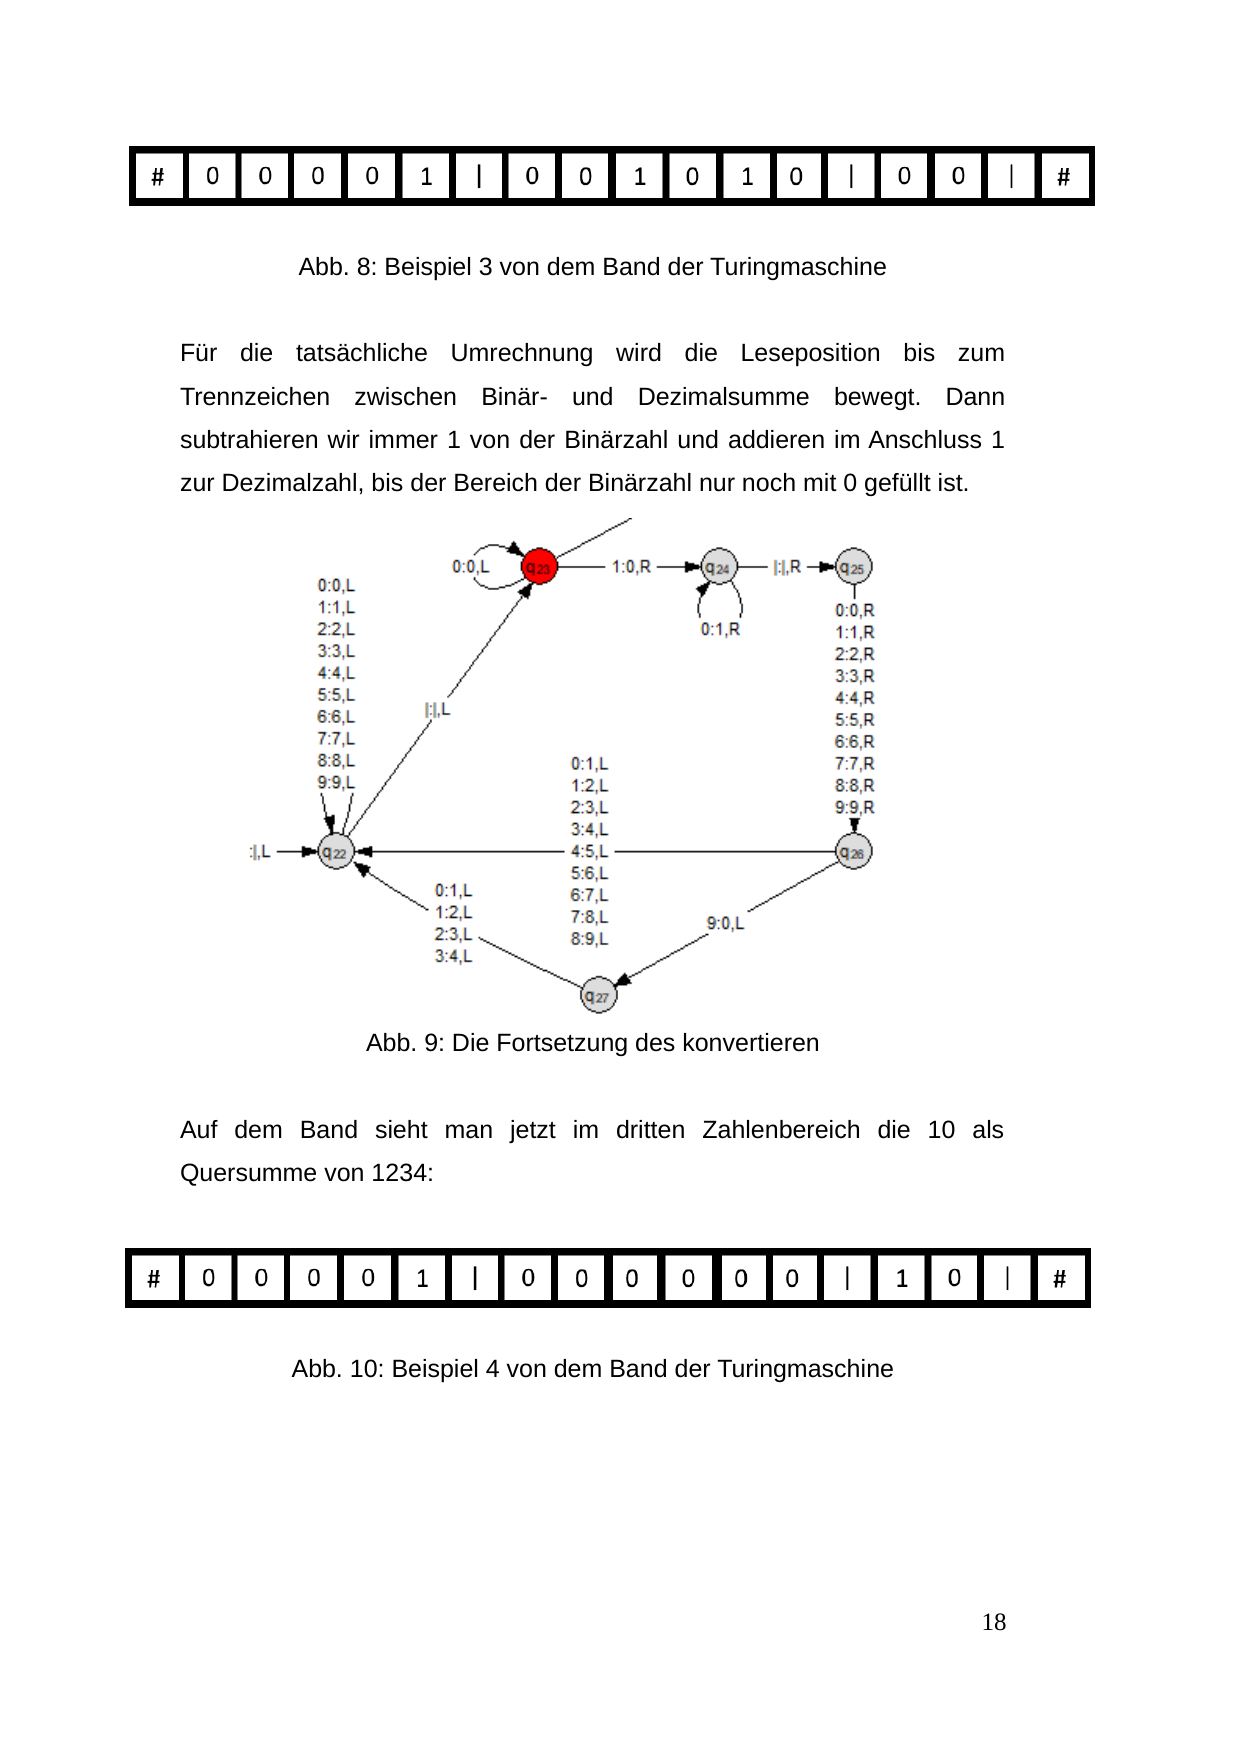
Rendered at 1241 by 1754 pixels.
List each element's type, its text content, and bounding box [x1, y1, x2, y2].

picture [112, 122, 1117, 238]
text Abb. 9: Die Fortsetzung des konvertieren [180, 1028, 1006, 1057]
picture [108, 1224, 1113, 1340]
text [180, 1201, 1006, 1224]
text Abb. 10: Beispiel 4 von dem Band der Turingmaschine [180, 1340, 1006, 1383]
picture [249, 518, 937, 1017]
text Auf dem Band sieht man jetzt im dritten Zahlenbereich die 10 als Quersumme von 1234: [180, 1114, 1006, 1186]
text [180, 118, 1006, 122]
text Abb. 8: Beispiel 3 von dem Band der Turingmaschine [180, 238, 1006, 281]
text Für die tatsächliche Umrechnung wird die Leseposition bis zum Trennzeichen zwischen Binär- und Dezimalsumme bewegt. Dann subtrahieren wir immer 1 von der Binärzahl und addieren im Anschluss 1 zur Dezimalzahl, bis der Bereich der Binärzahl nur noch mit 0 gefüllt ist. [180, 338, 1006, 496]
